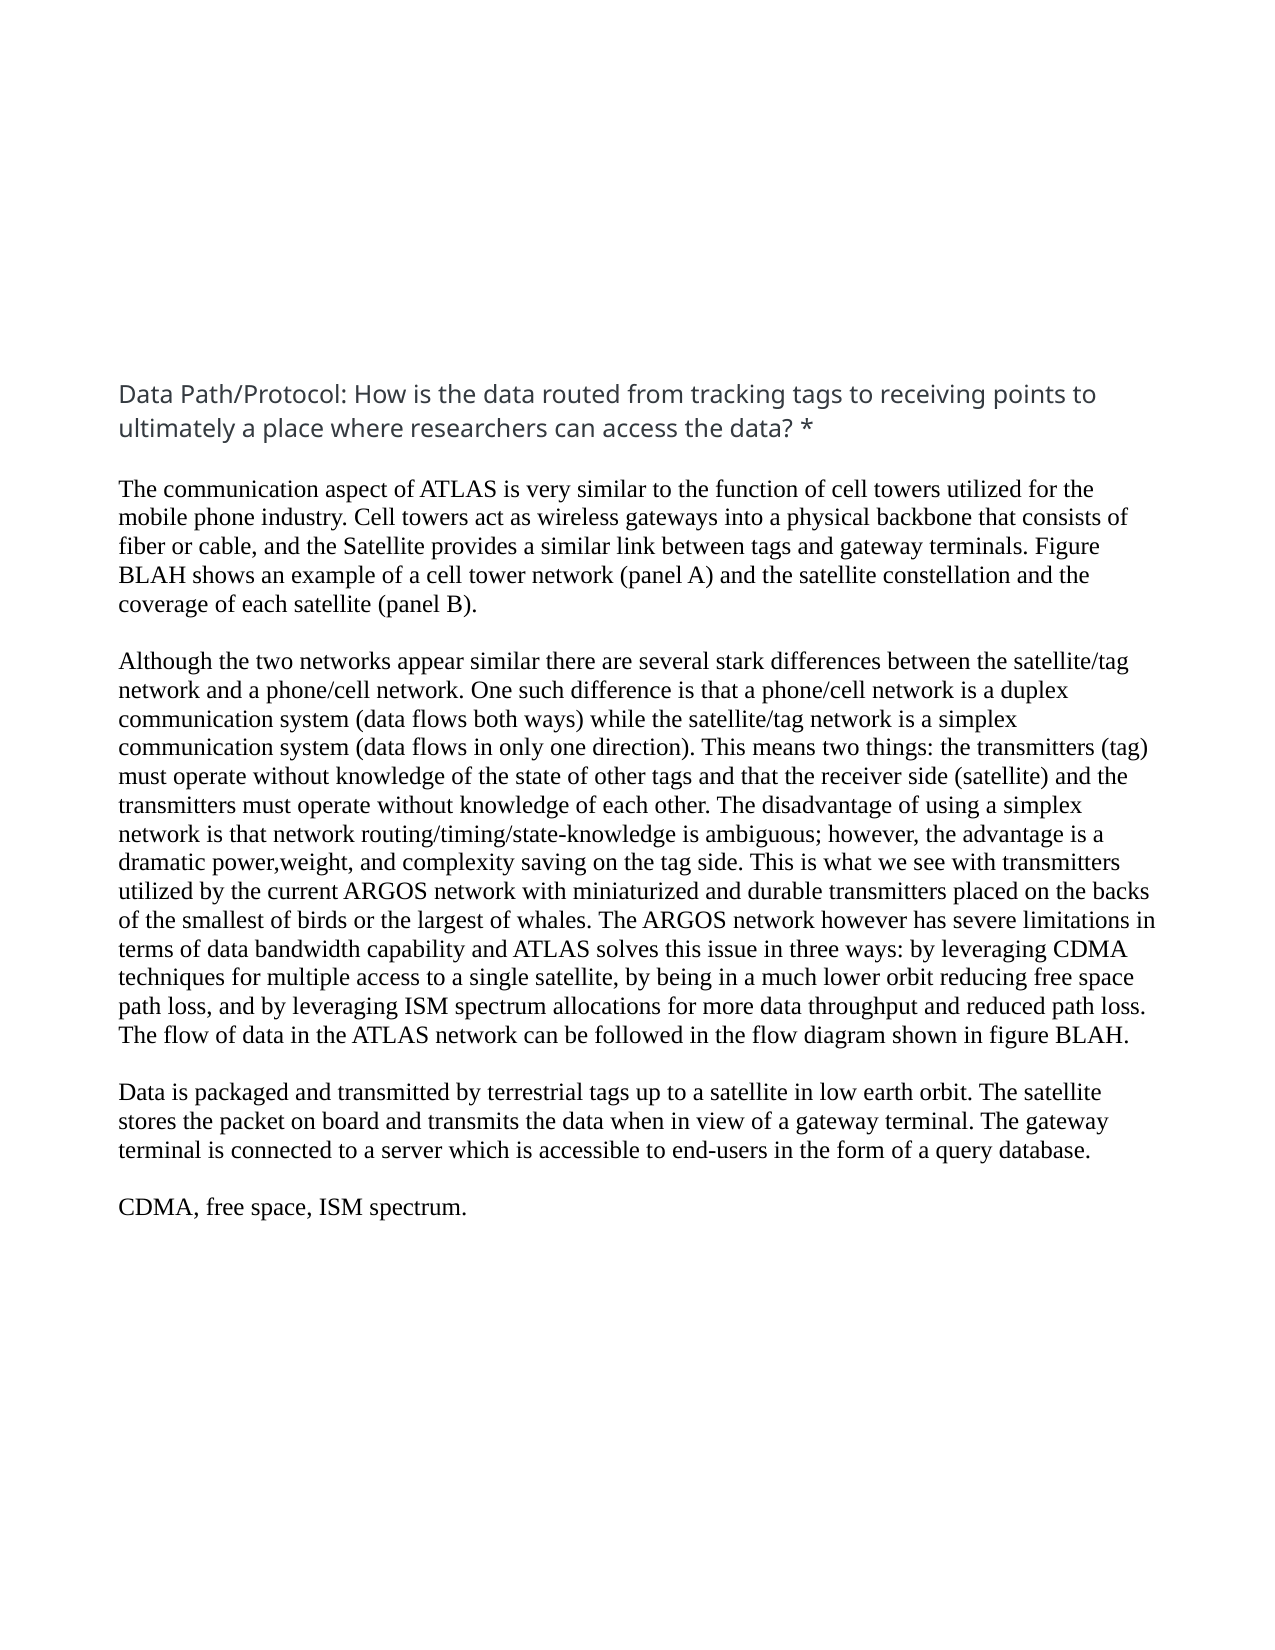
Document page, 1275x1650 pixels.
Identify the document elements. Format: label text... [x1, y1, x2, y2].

text Data is packaged and transmitted by terrestrial tags up to a satellite in low earth orbit. The satellite stores the packet on board and transmits the data when in view of a gateway terminal. The gateway terminal is connected to a server which is accessible to end-users in the form of a query database. [118, 1077, 1157, 1164]
text Data Path/Protocol: How is the data routed from tracking tags to receiving points to ultimately a place where researchers can access the data? * [118, 377, 1157, 445]
text The communication aspect of ATLAS is very similar to the function of cell towers utilized for the mobile phone industry. Cell towers act as wireless gateways into a physical backbone that consists of fiber or cable, and the Satellite provides a similar link between tags and gateway terminals. Figure BLAH shows an example of a cell tower network (panel A) and the satellite constellation and the coverage of each satellite (panel B). [118, 474, 1157, 617]
text Although the two networks appear similar there are several stark differences between the satellite/tag network and a phone/cell network. One such difference is that a phone/cell network is a duplex communication system (data flows both ways) while the satellite/tag network is a simplex communication system (data flows in only one direction). This means two things: the transmitters (tag) must operate without knowledge of the state of other tags and that the receiver side (satellite) and the transmitters must operate without knowledge of each other. The disadvantage of using a simplex network is that network routing/timing/state-knowledge is ambiguous; however, the advantage is a dramatic power,weight, and complexity saving on the tag side. This is what we see with transmitters utilized by the current ARGOS network with miniaturized and durable transmitters placed on the backs of the smallest of birds or the largest of whales. The ARGOS network however has severe limitations in terms of data bandwidth capability and ATLAS solves this issue in three ways: by leveraging CDMA techniques for multiple access to a single satellite, by being in a much lower orbit reducing free space path loss, and by leveraging ISM spectrum allocations for more data throughput and reduced path loss. The flow of data in the ATLAS network can be followed in the flow diagram shown in figure BLAH. [118, 646, 1157, 1049]
text CDMA, free space, ISM spectrum. [118, 1192, 1157, 1221]
